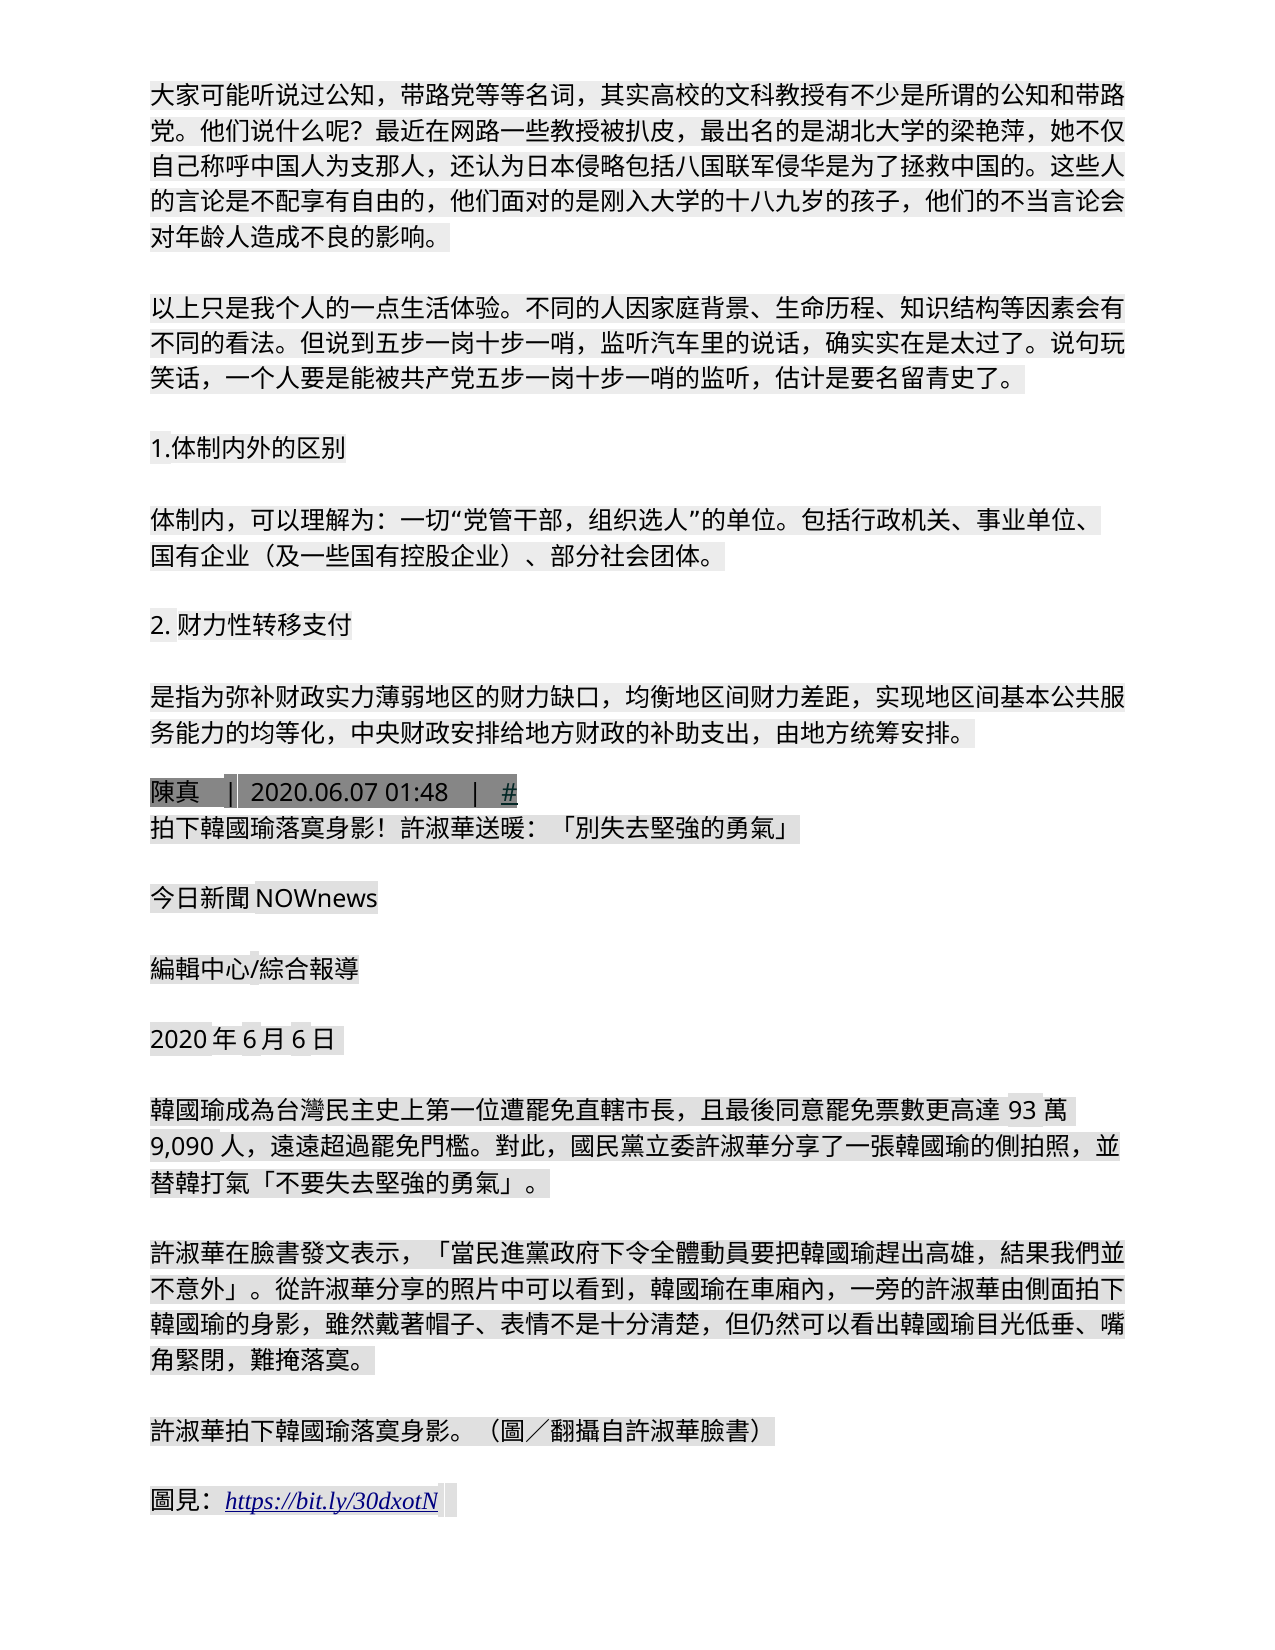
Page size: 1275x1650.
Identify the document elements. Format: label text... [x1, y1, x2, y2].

text 陳真 | 2020.06.07 01:48 | # [150, 773, 1125, 808]
text 经常看到一些帖子上写的，“你说言论自由，你敢骂共产党么？你敢骂你们的领导人么？”好像做了这两件事情就是有言论自由，没做到就是没有言论自由，倒成了检验言论自由的标准似的。不过，也不能说完全没有道理，至少看上去这件事情可以做，其他的就不在话下了。那我结合这两点就国内的言论环境谈谈我个人的观察。 可以从几个方面来看国内的言论环境，一是场合，是公开场合还是私下场合，二是身份，说话人身份是体制内还是体制外，三是内容，发言的内容和公共事件是否相关。 如果说话人的身份是体制外的，比如农民，私营企业员工等情况，那不管他说什么都是不会引起麻烦的。骂中共也可以骂领导人也可以，不过少见，一般人还是就事论事，没事谩骂一个人也蛮没品的。在领导人里面，江泽民被谈论的较多，因为江在任的时候农民的税负很重，工人大量的下岗。至于举报，没有人会无聊到举报谁谁骂了共产党骂了领导人，就算有人举报，估计公安人员也会当做笑话吧。 如果发言人的身份是体制内的，这个就要分私下和公开场合了。我还是高中生的时候，曾经替父亲参加一个喜宴。一桌就餐的人基本上是县城的局长或副局长，其中有几个人谈起当时的国家副主席曾庆红，说他是当代李莲英，干了不少坏事。这给当时还年少的我很深的印象。 我还有一个当县长的亲戚，他曾在私下的场合说过中央出了坏人，为什么呢？当时国务院出台政策要涨公务员的工资，而县里的财政收入已经入不敷出了，他认为中央的政策会造成内部的矛盾。当然这个问题后来是通过转移支付解决了。可见公务人员在私下的场合言论是也不存在什么禁忌的，上班是上班，生活是生活。 但是，如果说话的场合是公开严肃的，那不当的发言可能就给个人带来极为不利的影响。2018年2月6日内蒙古自治区的安监局局长在处级以上干部会议上说，领导人号召“撸起袖子加油干”，我局要认真落实！要“撩起裙子使劲干”！”，引起全场哄笑。后来，自治区党委认为他不讲政治纪律，口无遮拦，影响极坏，予以免职处理。他的政治生涯就算是到头了。 2017年4月6日，央视主持人毕福剑在私人宴会上上辱骂开国领袖毛泽东的视频被曝光，立即引起网民强烈反感。第二天，央视决定停播毕福剑的节目。后来毕福剑离开央视，现在也想东山再起，可反响不好，估计这辈子和舞台就绝缘了。这个事情同样可以从私下和公开两个角度看。在私人聚会的场合是没有什么禁忌的，什么话都敢说，可当这个视频一旦被公开，情况就不同。这件事情发生以后，一些人的在私下的发言也相对谨慎了，尤其是领导干部。 除了私下和公开场合，还有一个要看有言论内容是不是公共事件有关了。大家都对李文亮的事件比较熟悉，如果他是在和亲友一起聊天谈起疫情，是不存在被派出所传唤的问题的。最初认定李文亮的违法行为是：“2019年12月30日在微信群‘武汉大学临床04级’发表有关华南水果海鲜市场确诊7例SARS的不属实言论。”这个微信群可能是一个很大的群，因为医学院临床医学专业的一个年级往往都有几百人的，疫情信息可能是被这几百人迅速散播出去的。那这是一个公共事件了。 当地派出所是依据《中华人民共和国治安管理处罚法》第二十五条规定的做出处理的。“有下列行为之一的，处五日以上十日以下拘留，可以并处五百元以下罚款;情节较轻的，处五日以下拘留或者五百元以下罚款：(一)散布谣言，谎报险情、疫情、警情或者以其他方法故意扰乱公共秩序的。 当然最后派出所并没有严格按照这个法律条纹来处理，只对李文亮出具了训诫书，并没有拘留，李文亮的工作也一切如常。后来在舆论的压力之下，武汉公安局撤销了对李文亮的训诫书，并向李文亮家属致歉。接着以对派出所副所长和民警的一个行政记过、一个行政警告结束了李文亮事件。 李文亮事件的后续处理其实是有不同的意见的，一些人认为按照这个法律进行处理是没问题的，因为当时并没有确定是SARS，也没有确定是能人传人的传染病 ，从公众利益来看确实扰乱了公共秩序，后续的撤销训诫更多的是从政治的角度来考虑的。也有人从故意非故意的角度来看，还有人从训诫本身的行为来看，角度不少，这里就不展开了。 有朋友说最近几年言论收紧的比较厉害，这个也要分开看，我做过公务员也做过高校教师，大家在办公室里熟悉的同事之间都是可以聊聊政治上各种问题的。在高校可能一些文科的教授会感觉到言论自由受到了挑战。其他理科工科医科的教授是没什么感觉的，因为本来这些学科的教授也不会去谈什么民主自由之类的内容，一般是信奉实事求是，理论实践相结合，相对务实的多。 大家可能听说过公知，带路党等等名词，其实高校的文科教授有不少是所谓的公知和带路党。他们说什么呢？最近在网路一些教授被扒皮，最出名的是湖北大学的梁艳萍，她不仅自己称呼中国人为支那人，还认为日本侵略包括八国联军侵华是为了拯救中国的。这些人的言论是不配享有自由的，他们面对的是刚入大学的十八九岁的孩子，他们的不当言论会对年龄人造成不良的影响。 以上只是我个人的一点生活体验。不同的人因家庭背景、生命历程、知识结构等因素会有不同的看法。但说到五步一岗十步一哨，监听汽车里的说话，确实实在是太过了。说句玩笑话，一个人要是能被共产党五步一岗十步一哨的监听，估计是要名留青史了。 1.体制内外的区别 体制内，可以理解为：一切“党管干部，组织选人”的单位。包括行政机关、事业单位、国有企业（及一些国有控股企业）、部分社会团体。 2. 财力性转移支付 是指为弥补财政实力薄弱地区的财力缺口，均衡地区间财力差距，实现地区间基本公共服务能力的均等化，中央财政安排给地方财政的补助支出，由地方统筹安排。 [150, 75, 1125, 748]
text 拍下韓國瑜落寞身影！許淑華送暖：「別失去堅強的勇氣」 今日新聞NOWnews 編輯中心/綜合報導 2020年6月6日 韓國瑜成為台灣民主史上第一位遭罷免直轄市長，且最後同意罷免票數更高達 93 萬 9,090 人，遠遠超過罷免門檻。對此，國民黨立委許淑華分享了一張韓國瑜的側拍照，並替韓打氣「不要失去堅強的勇氣」。 許淑華在臉書發文表示，「當民進黨政府下令全體動員要把韓國瑜趕出高雄，結果我們並不意外」。從許淑華分享的照片中可以看到，韓國瑜在車廂內，一旁的許淑華由側面拍下韓國瑜的身影，雖然戴著帽子、表情不是十分清楚，但仍然可以看出韓國瑜目光低垂、嘴角緊閉，難掩落寞。 許淑華拍下韓國瑜落寞身影。（圖／翻攝自許淑華臉書） 圖見：https://bit.ly/30dxotN 許淑華替韓國瑜打氣，透露韓國瑜曾經在一本書簽了這段話，「做對的事，幫助弱小的人，有一顆正直的心，面對逆境都不要失去堅強的勇氣」，言談中可以看出滿滿對韓國瑜的鼓勵。 許多支持韓國瑜的網友也紛紛留言回覆說，「市長是英雄。是勇者」、「我挺韓，我驕傲」、「不管結果如何，你們的付出我們都看到了，謝謝你們，辛苦了」、「就讓高雄人自己玩吧，以後高雄好壞自己承受」、「靜待風雲再起，我不知道 817 之後還能剩多少，但是 552 沒離開」、「凡事自問無愧於心，一切都有最好的安排」。（編輯：倪浩軒） ================= 遭罷免通過 韓國瑜臉書PO文︰真正的勝負選舉落幕才開始 Yahoo奇摩（即時新聞） 2020年6月6日 韓國瑜晚間在臉書PO文表示，「這一次，誰會是贏家？」對人民而言，真正的勝負輸贏是在選舉落幕才真正開始。他強調，「一日高雄人、終生高雄心」，無論有沒有工作、不管在任何職務，只要能力所及、能為高雄盡一分心力，他一定會為高雄鄉親出力。 韓國瑜說，選舉就像比賽一樣有勝負輸贏，但是對作為政府頭家的人民而言，真正的勝負輸贏卻是在選舉落幕之後才真正開始。選一個作威作福的政府，人民最後是輸的；選一個做牛做馬的政府，人民才會是最後的贏家。 他解釋，以選舉結果來看，2018年我們贏了、這次他們贏了。但是社會的安定、經濟的繁榮、人民的幸福、下一代的未來⋯⋯，這麼多次的選舉結果，究竟誰贏了？這一次民進黨贏了罷免，但是高雄贏了嗎？ 他說，自己虛心接受每一場選舉的結果，但對於那89萬2545張期盼高雄崛起的選票、以及千千萬萬在這兩年裡對他寄予厚望的好朋友們，他要誠摯地致上最深切的謝意與歉意。未來韓國瑜無論有沒有工作、是否在任何職務上，只要能力所及、能為高雄盡一分心力，他一定會為高雄鄉親出力。一日高雄人、終生高雄心。 韓國瑜臉書全文︰ 這一次，誰會是贏家？ 選舉就像比賽一樣有勝負輸贏，但是對作為政府頭家的人民而言，真正的勝負輸贏卻是在選舉落幕之後才真正開始。 選一個作威作福的政府，人民最後是輸的； 選一個做牛做馬的政府，人民才會是最後的贏家。 這段時間我忙於市政，同時我也冷靜觀察。 民進黨如果能夠將罷免韓國瑜的積極與不惜代價的力氣，拿出十分之一用在治國施政與自我操守上，2018年我不會當上高雄市長，2019年我更不會想進一步出來改變台灣。 以選舉結果來看，2018年我們贏了、這次他們贏了。 但是社會的安定、經濟的繁榮、人民的幸福、下一代的未來⋯⋯ 這麼多次的選舉結果，究竟誰贏了？ 這一次民進黨贏了罷免，但是高雄贏了嗎？ 當然我希望，高雄市民是最後的贏家。 無論誰是下一任高雄市長， 高雄都需要一個「路平燈亮水溝通、貨出人進發大財」的未來； 無論誰是下一任高雄市長， 高雄所有的弱勢朋友們都應該得到更多的重視和更好的照顧； 無論誰是下一任高雄市長， 高雄的下一代都需要在國際競爭中有機會成為某一個領域裡發光發亮的新星。 我虛心接受每一場選舉的結果，但對於那89萬2545張期盼高雄崛起的選票、以及千千萬萬在這兩年裡對我寄予厚望的好朋友們，我要誠摯地致上我最深切的謝意與歉意。 未來我韓國瑜無論有沒有工作、是否在任何職務上，只要能力所及、能為高雄盡一分心力，我一定會為高雄鄉親出力。 一日高雄人、終生高雄心。 最後，我還要感謝那一群最讓我感到驕傲、不捨的市府團隊，他們有專業、有熱忱、最重要的是有拚勁、肯付出。 為了高雄，好多人不惜離家背井、放棄高薪來這個城市和我一起打拼，我知道，這群跟我一起捲起袖子拼命的市府團隊夥伴、每一個人都不是為了做官、而是為了做事而來。他們和我一樣不在乎被罷與不罷，但這一年多來他們為高雄做牛做馬、承受巨大壓力，還要不時地被網軍抹黑攻擊， 這一年多來他們每一件事都做得比以前好、但是雜誌民調排名卻都是吊車尾，我知道，都是我的關係。 今天理論上是我在市長位子上的最後一天，我想還他們一個公道，因為他們是最辛苦、最被唱衰、卻最認真、最有作為的一群模範公僕。 在這裡，我想代表所有高雄市民好好向您們說聲謝謝： 謝謝葉匡時葉副市長、謝謝李四川李副市長、謝謝陳雄文陳副市長、謝謝工務局吳明昌吳局長、謝謝都發局林裕益林局長、謝謝水利局李戎威李局長、謝謝農業局吳芳銘吳局長、謝謝海洋局趙紹廉趙局長、謝謝財政局李樑堅李局長、謝謝經發局伏和中伏局長、謝謝青年局林鼎超林局長、謝謝交通局鄭永祥鄭局長、謝謝觀光局邱俊龍邱局長、謝謝捷運局范揚材范局長、謝謝教育局吳榕峯吳局長、謝謝運發局許文宗許局長、謝謝文化局林思伶林局長、謝謝新聞局鄭照新鄭局長、謝謝社會局黃淵源黃局長、謝謝民政局曹桓榮曹局長、謝謝地政局黃進雄黃局長、謝謝環保局王玨王局長、謝謝衛生局林立人林局長、謝謝勞工局王秋冬王局長、謝謝毒防局阮清陽阮局長、謝謝法制局吳秋麗吳局長、謝謝研考會李銘義李主委、謝謝客委會黃永卿黃主委、謝謝原民會吳慧琴吳主委、謝謝消防局黃江祥黃局長、謝謝行政國際處蔡淑貞蔡處長、謝謝新住民辦公室林麗蟬林執行長、謝謝我們邱源寶邱主任以及市長室所有工作夥伴。 我也想謝謝之前曾經陪我們篳路藍縷、一起走過好多風雨、但因為公私因素而離開崗位的前任局處首長們，更謝謝每一位認真做事、任勞任怨的高雄市政府同仁，謝謝您們這段日子的付出與辛勞，是我拖累大家，您們的辛苦和成績，高雄市民會記得、歷史會記得。 今天，我是帶著遺憾離開高雄，我們還有好多正在做、正要做的事沒有完成： 我們的雙語教育才剛剛萌芽、我們的滿天星計畫正蓄勢待發、我們的農漁產品正打進國際市場、我們還沒有向中央爭取到蓋摩天輪的土地、還有好多道路和水溝需要鋪整⋯⋯好多好多。 但是，我相信，這些遺憾會跟著我離開，所有願景未來都能逐步完成。 因為，我相信，下一任的高雄市長會更認真、更努力。 我相信，人民會是最後的贏家。 謝謝高雄、謝謝大家！ [150, 808, 1125, 1552]
